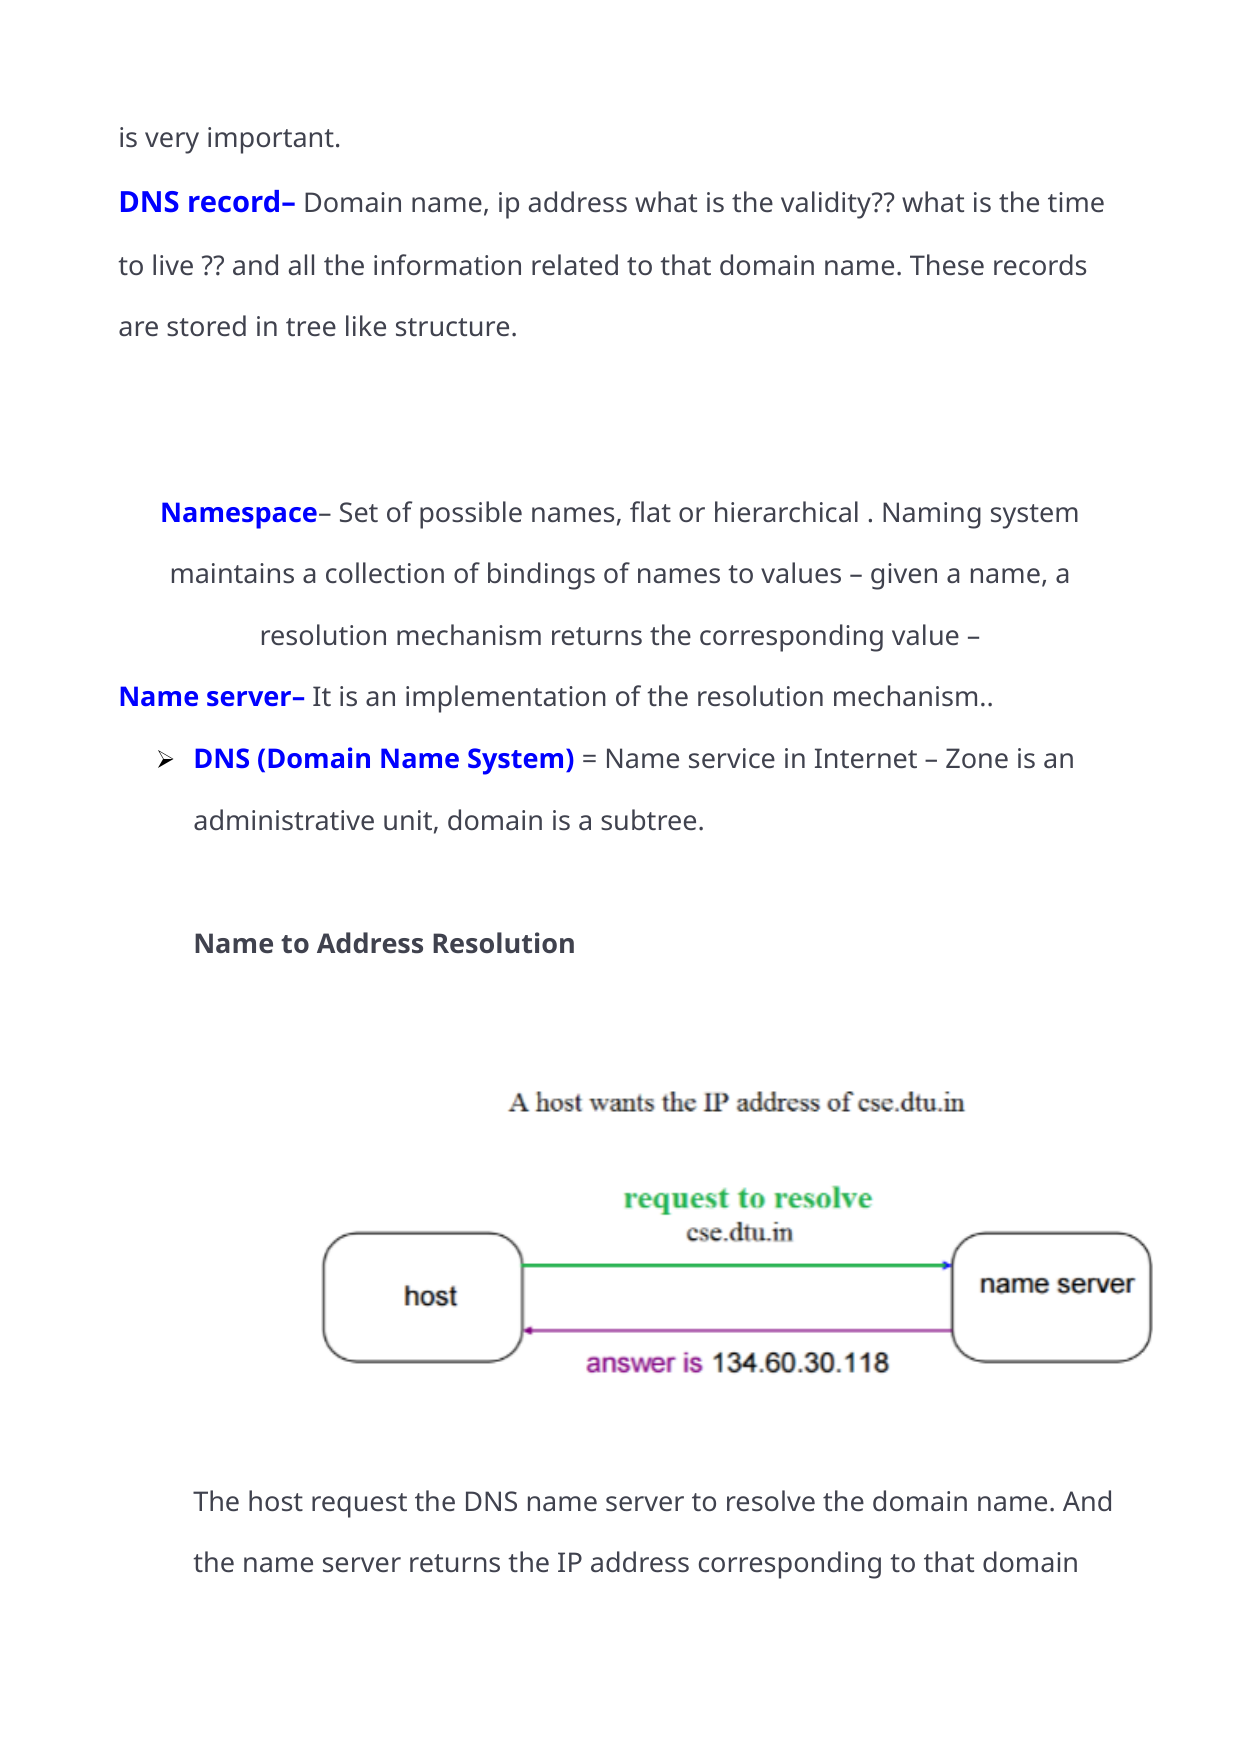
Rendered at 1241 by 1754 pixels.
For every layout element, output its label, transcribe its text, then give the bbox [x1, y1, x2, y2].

picture [193, 985, 1236, 1458]
text Name server– It is an implementation of the resolution mechanism.. [118, 678, 1122, 715]
list DNS (Domain Name System) = Name service in Internet – Zone is an administrative unit, domain is a subtree. Name to Address Resolution The host request the DNS name server to resolve the domain name. And the name server returns the IP address corresponding to that domain [156, 739, 1122, 1581]
text is very important. DNS record– Domain name, ip address what is the validity?? what is the time to live ?? and all the information related to that domain name. These records are stored in tree like structure. [118, 118, 1122, 344]
text Namespace– Set of possible names, flat or hierarchical . Naming system maintains a collection of bindings of names to values – given a name, a resolution mechanism returns the corresponding value – [118, 493, 1122, 653]
